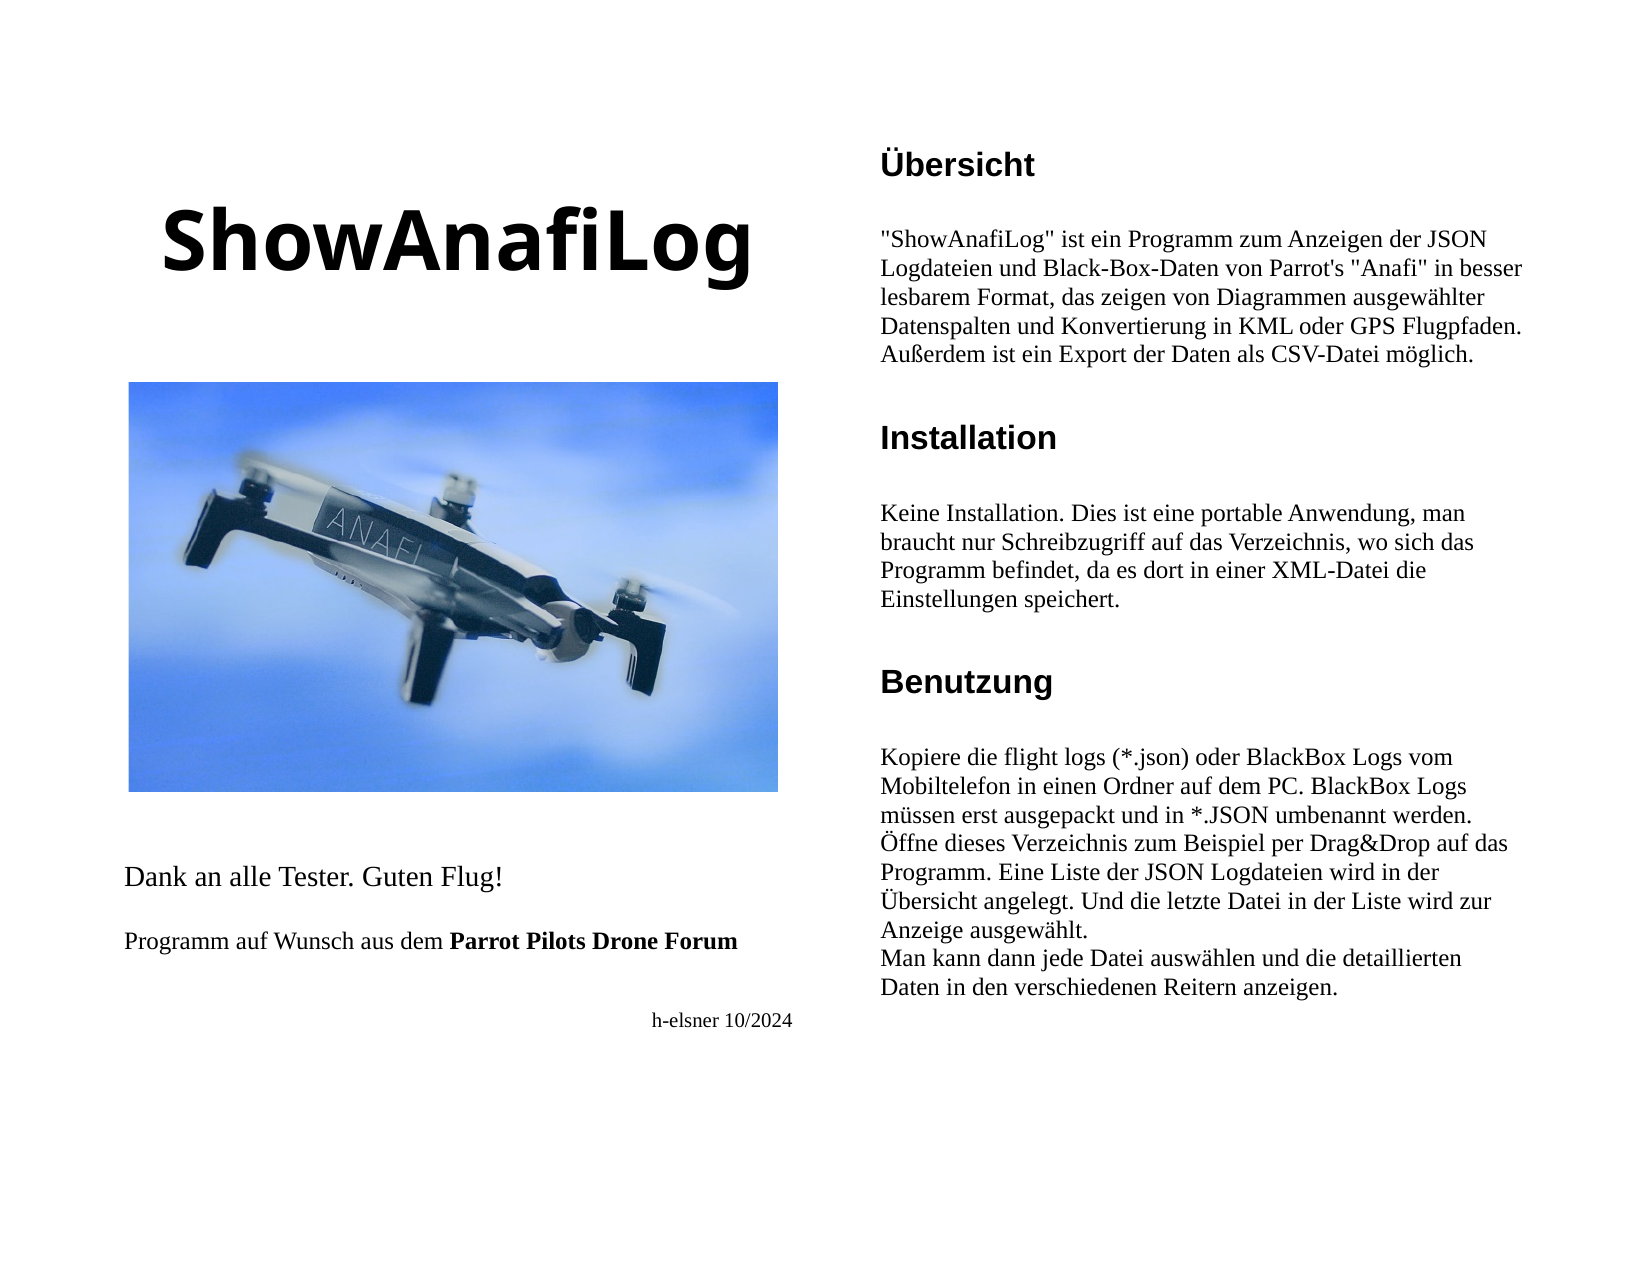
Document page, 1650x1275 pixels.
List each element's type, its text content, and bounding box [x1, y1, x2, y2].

table_header Übersicht "ShowAnafiLog" ist ein Programm zum Anzeigen der JSON Logdateien und Black-Box-Daten von Parrot's "Anafi" in besser lesbarem Format, das zeigen von Diagrammen ausgewählter Datenspalten und Konvertierung in KML oder GPS Flugpfaden. Außerdem ist ein Export der Daten als CSV-Datei möglich. Installation Keine Installation. Dies ist eine portable Anwendung, man braucht nur Schreibzugriff auf das Verzeichnis, wo sich das Programm befindet, da es dort in einer XML-Datei die Einstellungen speichert. Benutzung Kopiere die flight logs (*.json) oder BlackBox Logs vom Mobiltelefon in einen Ordner auf dem PC. BlackBox Logs müssen erst ausgepackt und in *.JSON umbenannt werden. Öffne dieses Verzeichnis zum Beispiel per Drag&Drop auf das Programm. Eine Liste der JSON Logdateien wird in der Übersicht angelegt. Und die letzte Datei in der Liste wird zur Anzeige ausgewählt. Man kann dann jede Datei auswählen und die detaillierten Daten in den verschiedenen Reitern anzeigen. [874, 118, 1532, 1070]
table_header ShowAnafiLog Dank an alle Tester. Guten Flug! Programm auf Wunsch aus dem Parrot Pilots Drone Forum h-elsner 10/2024 [118, 118, 798, 1070]
picture [128, 382, 778, 792]
table_header [798, 118, 874, 1070]
